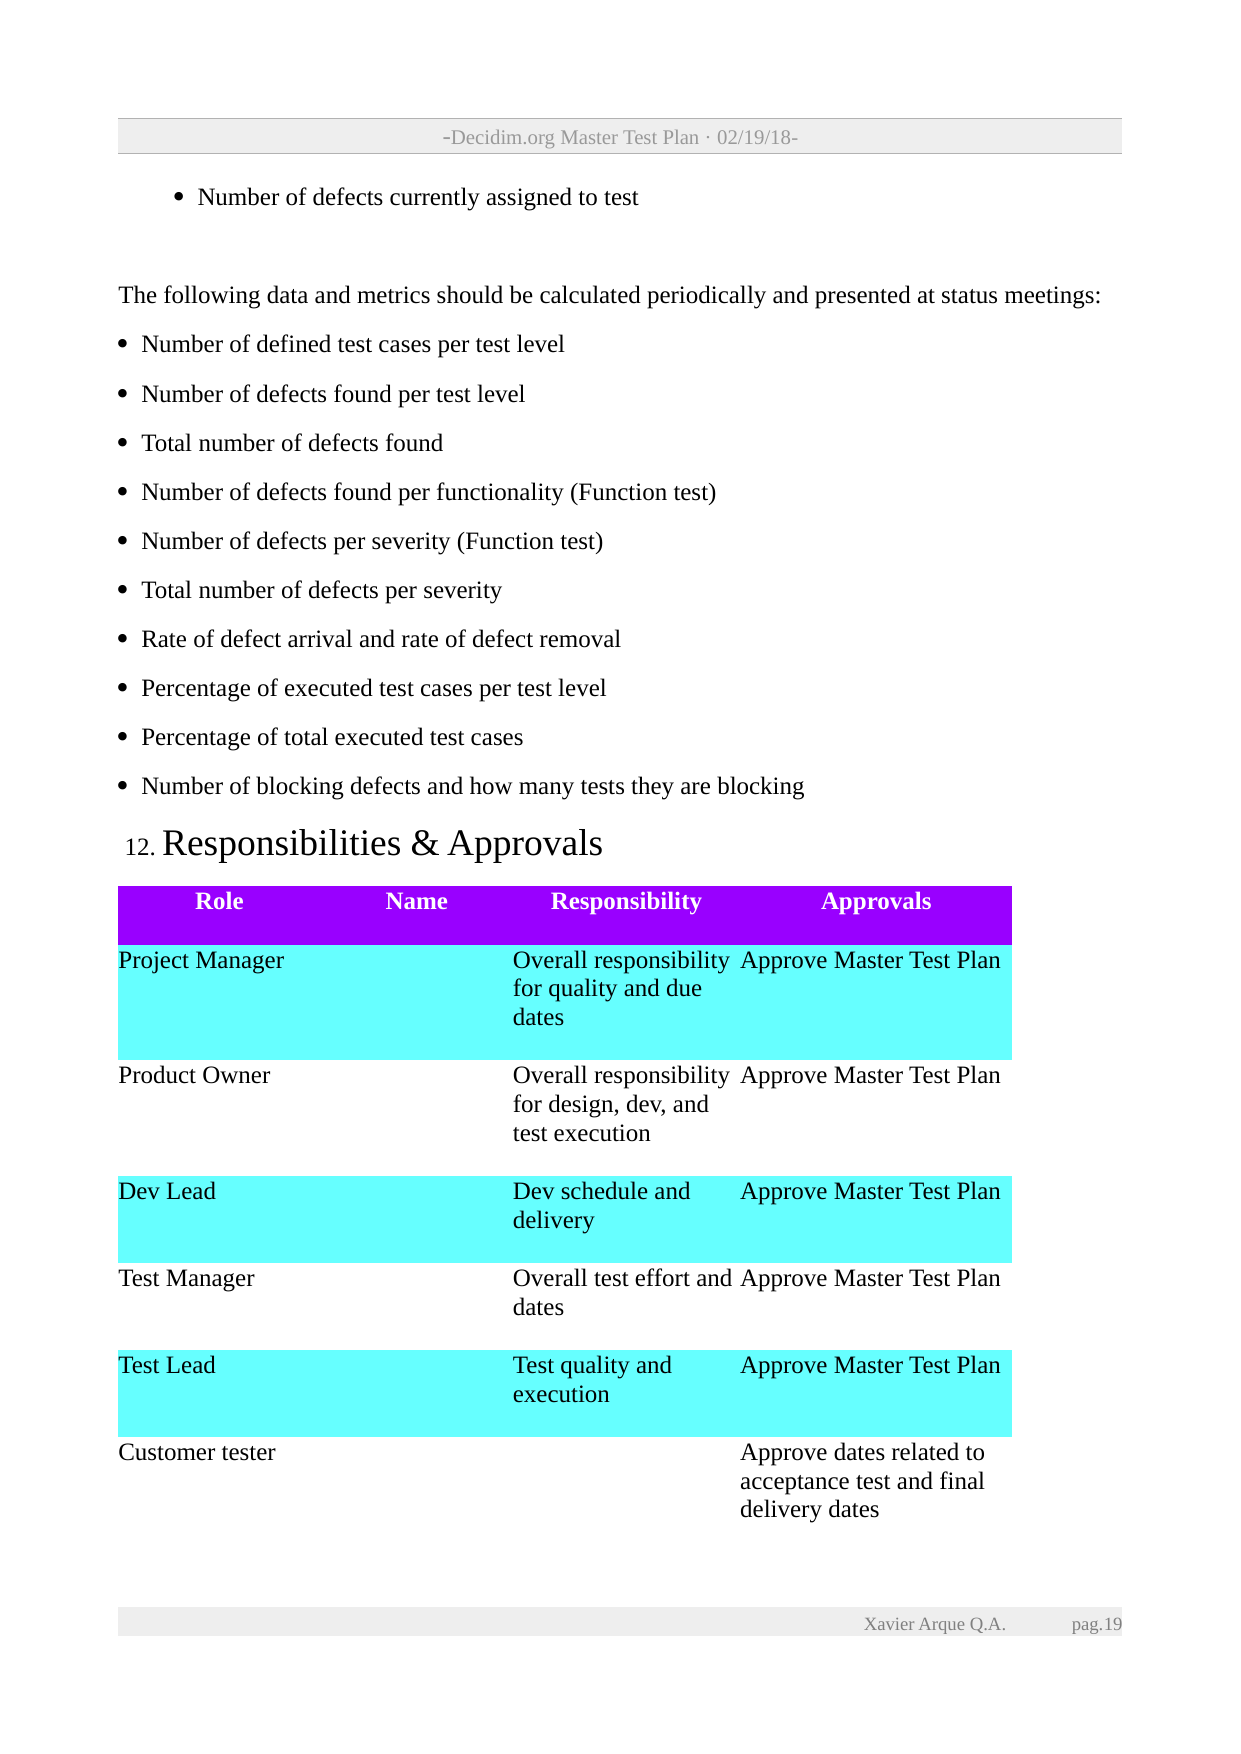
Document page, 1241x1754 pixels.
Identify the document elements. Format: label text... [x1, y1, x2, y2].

table_header Approvals [740, 886, 1012, 945]
table_cell Approve Master Test Plan [740, 1060, 1012, 1176]
table_cell Overall responsibility for design, dev, and test execution [513, 1060, 740, 1176]
table_cell Project Manager [118, 945, 321, 1060]
table_cell [321, 945, 513, 1060]
text · Number of defects found per functionality (Function test) [118, 477, 1122, 506]
table_header Responsibility [513, 886, 740, 945]
table_cell Approve Master Test Plan [740, 945, 1012, 1060]
text · Total number of defects found [118, 428, 1122, 456]
table_cell [321, 1350, 513, 1437]
text · Number of blocking defects and how many tests they are blocking [118, 771, 1122, 800]
text · Percentage of total executed test cases [118, 722, 1122, 751]
table_cell Test Lead [118, 1350, 321, 1437]
text · Number of defects per severity (Function test) [118, 526, 1122, 554]
text · Total number of defects per severity [118, 575, 1122, 604]
text 12. Responsibilities & Approvals [118, 820, 1122, 863]
table_cell [321, 1263, 513, 1350]
table_cell Dev schedule and delivery [513, 1176, 740, 1263]
table_cell [513, 1437, 740, 1553]
table_cell Test quality and execution [513, 1350, 740, 1437]
table_cell Overall responsibility for quality and due dates [513, 945, 740, 1060]
table_cell Overall test effort and dates [513, 1263, 740, 1350]
table_cell Product Owner [118, 1060, 321, 1176]
text · Number of defects currently assigned to test [174, 182, 1122, 211]
table_cell Approve Master Test Plan [740, 1350, 1012, 1437]
table_header Name [321, 886, 513, 945]
table_cell Approve Master Test Plan [740, 1263, 1012, 1350]
text · Number of defects found per test level [118, 379, 1122, 407]
text · Percentage of executed test cases per test level [118, 673, 1122, 702]
text · Rate of defect arrival and rate of defect removal [118, 624, 1122, 653]
table_cell [321, 1176, 513, 1263]
text · Number of defined test cases per test level [118, 329, 1122, 358]
table_cell [321, 1437, 513, 1553]
table_cell Dev Lead [118, 1176, 321, 1263]
table_header Role [118, 886, 321, 945]
text The following data and metrics should be calculated periodically and presented at status meetings: [118, 281, 1122, 309]
table_cell Approve dates related to acceptance test and final delivery dates [740, 1437, 1012, 1553]
table_cell [321, 1060, 513, 1176]
table_cell Customer tester [118, 1437, 321, 1553]
table_cell Test Manager [118, 1263, 321, 1350]
table_cell Approve Master Test Plan [740, 1176, 1012, 1263]
